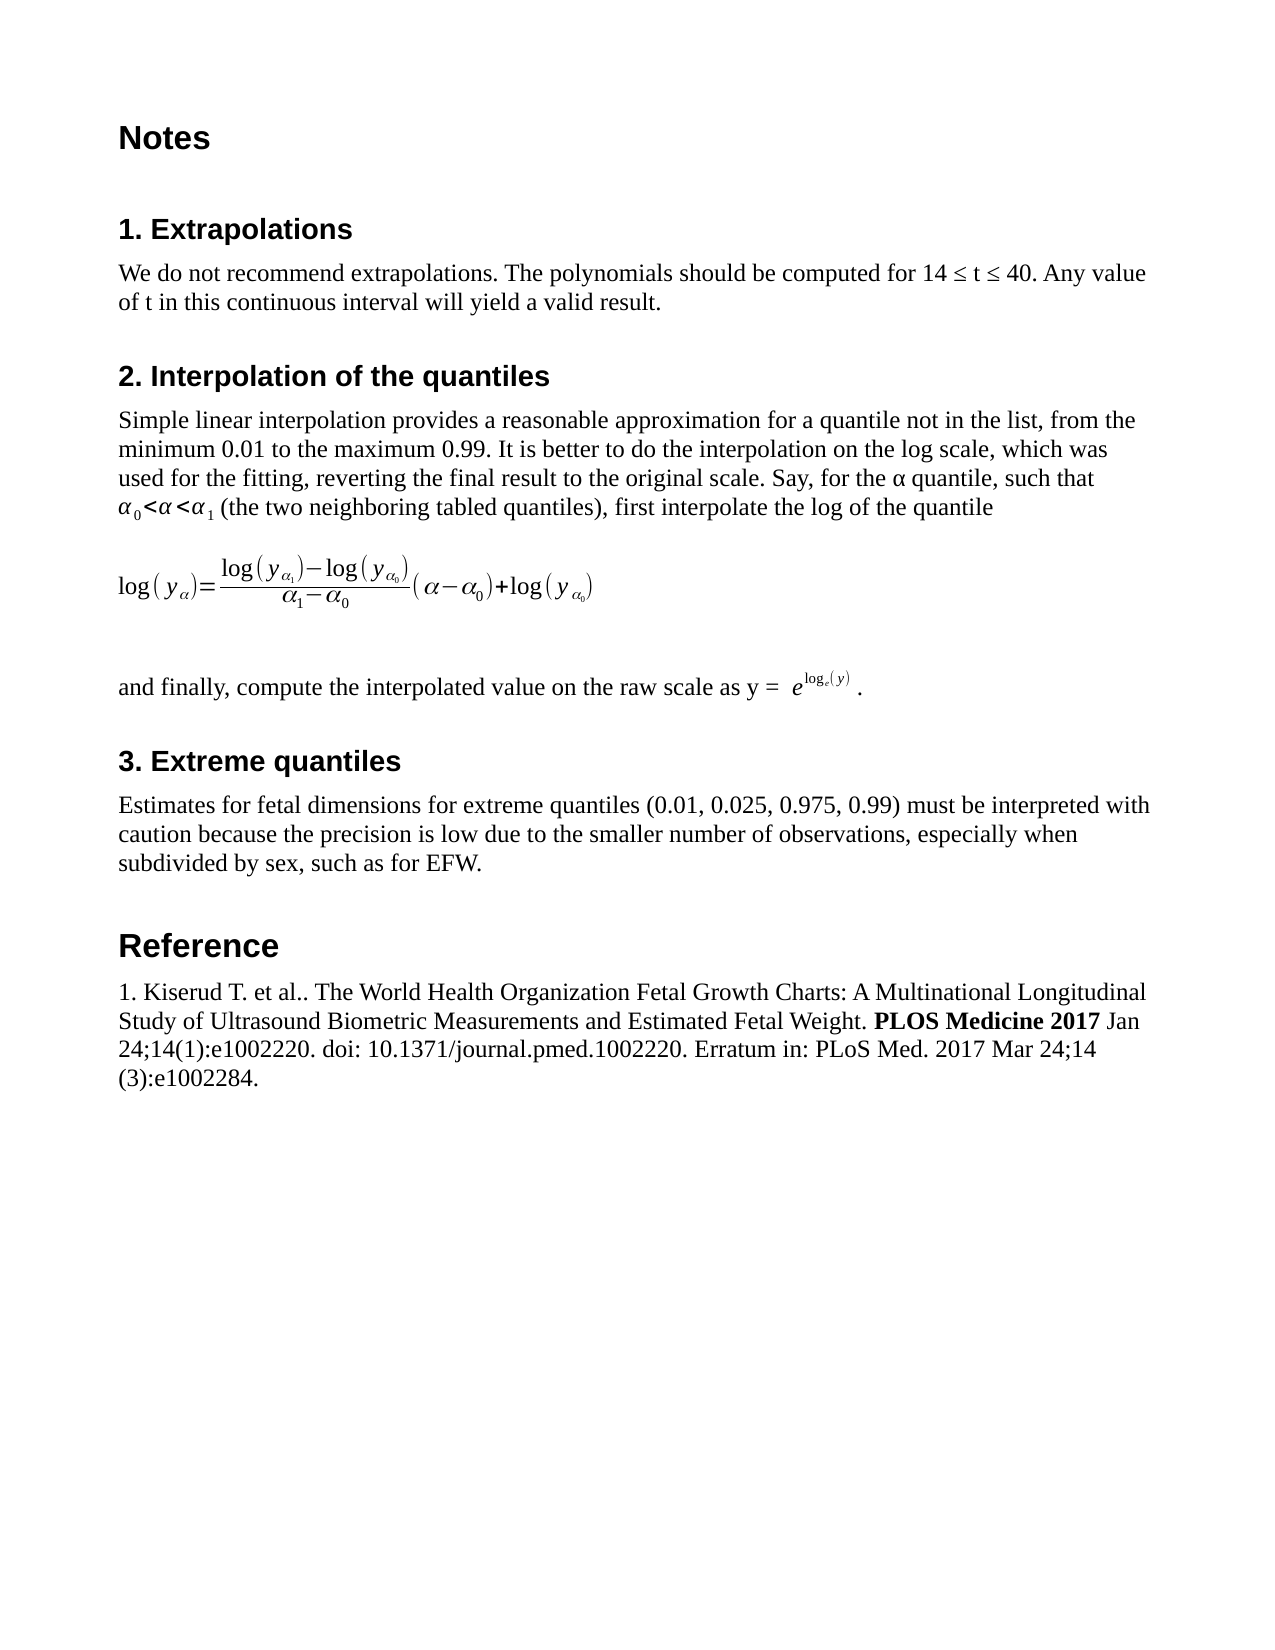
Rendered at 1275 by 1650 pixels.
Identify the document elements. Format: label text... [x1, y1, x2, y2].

text subdivided by sex, such as for EFW. [118, 848, 1157, 877]
text caution because the precision is low due to the smaller number of observations, especially when [118, 819, 1157, 848]
text (the two neighboring tabled quantiles), first interpolate the log of the quantile [118, 492, 1157, 524]
subtitle 1. Extrapolations [118, 212, 1157, 246]
text Simple linear interpolation provides a reasonable approximation for a quantile not in the list, from the [118, 405, 1157, 434]
text used for the fitting, reverting the final result to the original scale. Say, for the α quantile, such that [118, 463, 1157, 492]
subtitle Notes [118, 118, 1157, 157]
text and finally, compute the interpolated value on the raw scale as y = . [118, 669, 1157, 701]
text We do not recommend extrapolations. The polynomials should be computed for 14 ≤ t ≤ 40. Any value of t in this continuous interval will yield a valid result. [118, 258, 1157, 316]
text (3):e1002284. [118, 1063, 1157, 1092]
subtitle Reference [118, 926, 1157, 964]
text minimum 0.01 to the maximum 0.99. It is better to do the interpolation on the log scale, which was [118, 434, 1157, 463]
text Estimates for fetal dimensions for extreme quantiles (0.01, 0.025, 0.975, 0.99) must be interpreted with [118, 790, 1157, 819]
text 1. Kiserud T. et al.. The World Health Organization Fetal Growth Charts: A Multinational Longitudinal Study of Ultrasound Biometric Measurements and Estimated Fetal Weight. PLOS Medicine 2017 Jan 24;14(1):e1002220. doi: 10.1371/journal.pmed.1002220. Erratum in: PLoS Med. 2017 Mar 24;14 [118, 977, 1157, 1063]
subtitle 3. Extreme quantiles [118, 744, 1157, 778]
subtitle 2. Interpolation of the quantiles [118, 359, 1157, 393]
